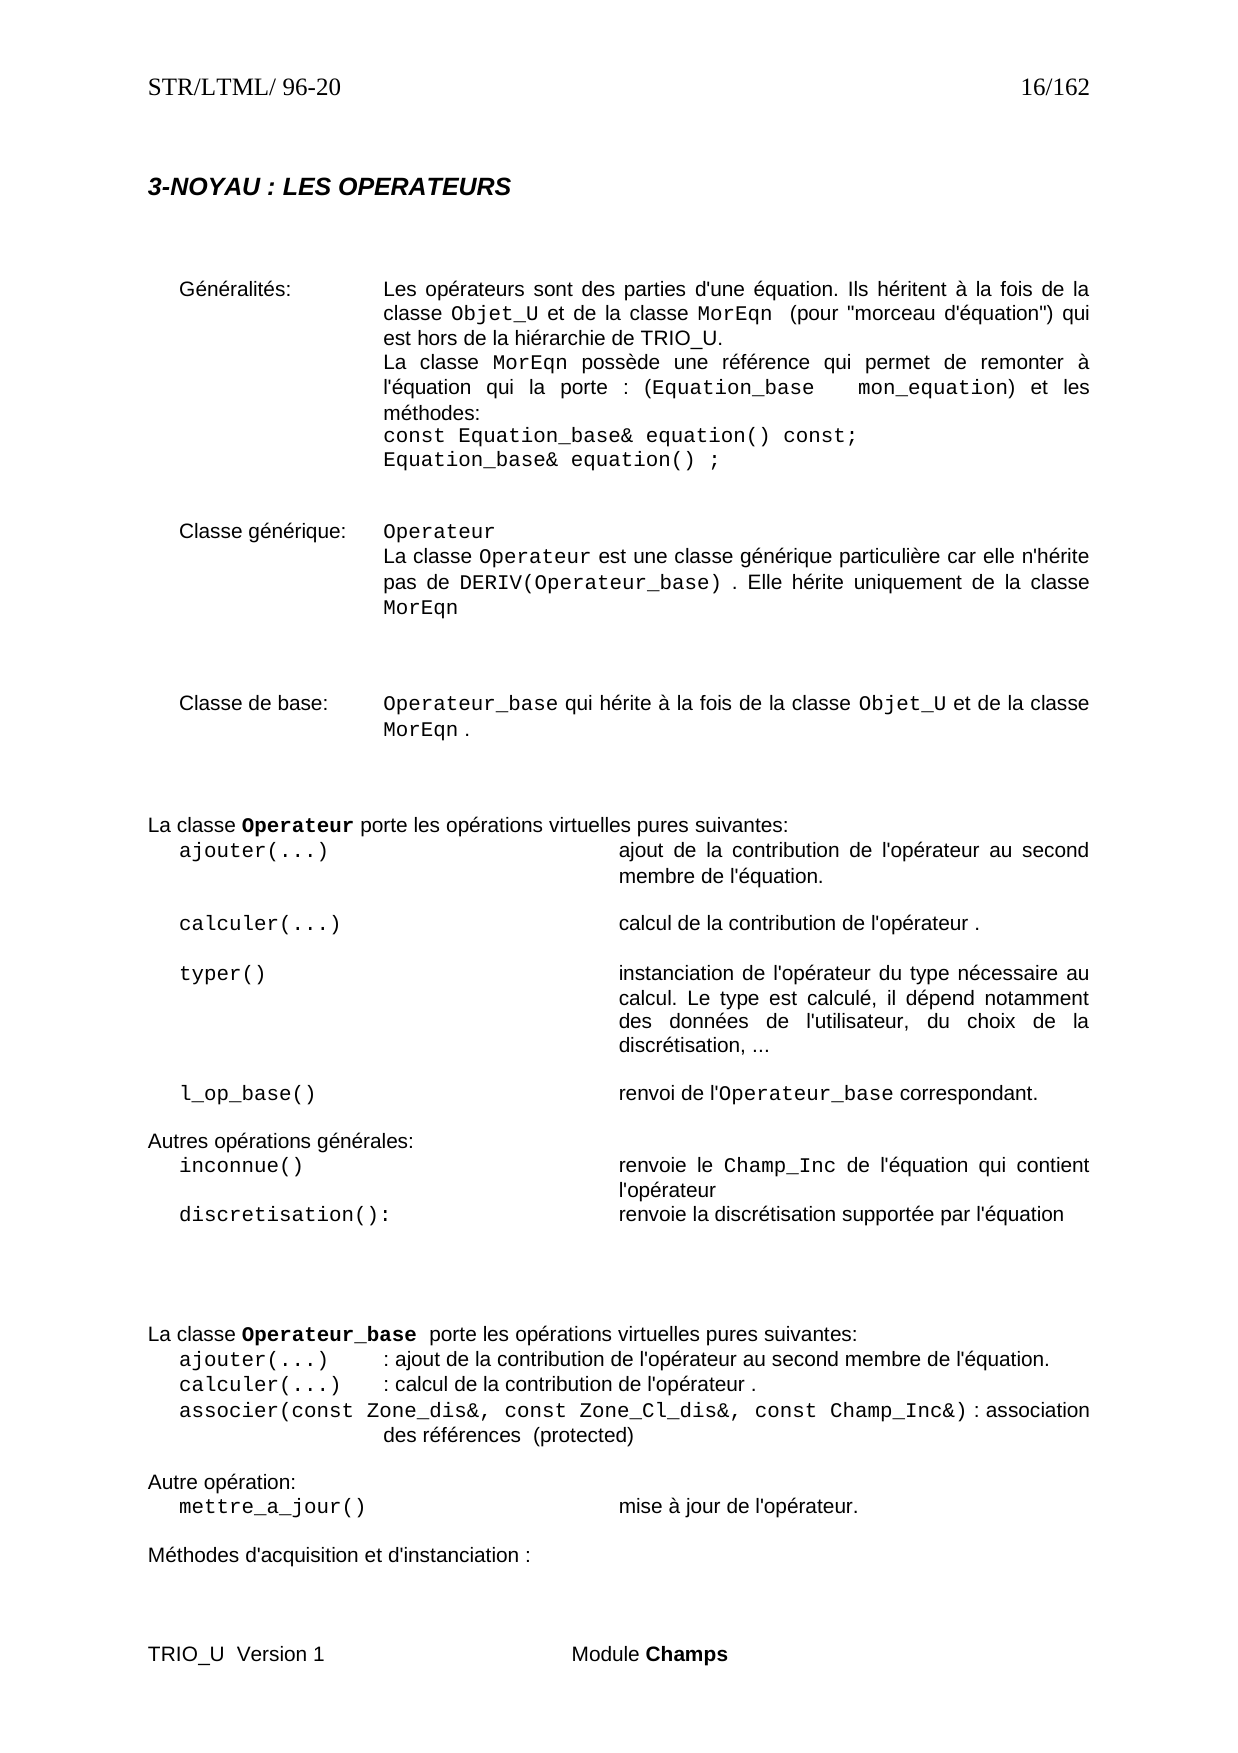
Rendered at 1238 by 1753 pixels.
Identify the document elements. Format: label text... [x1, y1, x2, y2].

text La classe MorEqn possède une référence qui permet de remonter à l'équation qui la porte : (Equation_base mon_equation) et les méthodes: [179, 350, 1090, 424]
text inconnue() renvoie le Champ_Inc de l'équation qui contient l'opérateur [179, 1153, 1090, 1202]
text Classe générique: Operateur [179, 519, 1090, 545]
text Méthodes d'acquisition et d'instanciation : [148, 1543, 1090, 1567]
text typer() instanciation de l'opérateur du type nécessaire au calcul. Le type est calculé, il dépend notamment des données de l'utilisateur, du choix de la discrétisation, ... [179, 961, 1090, 1057]
text l_op_base() renvoi de l'Operateur_base correspondant. [179, 1081, 1090, 1106]
text Généralités: Les opérateurs sont des parties d'une équation. Ils héritent à la fois de la classe Objet_U et de la classe MorEqn (pour "morceau d'équation") qui est hors de la hiérarchie de TRIO_U. [179, 278, 1090, 350]
text La classe Operateur_base porte les opérations virtuelles pures suivantes: [148, 1322, 1090, 1347]
text Equation_base& equation() ; [179, 448, 1090, 472]
text Classe de base: Operateur_base qui hérite à la fois de la classe Objet_U et de la classe MorEqn . [179, 692, 1090, 743]
text Autre opération: [148, 1471, 1090, 1494]
text associer(const Zone_dis&, const Zone_Cl_dis&, const Champ_Inc&) : association des références (protected) [179, 1398, 1090, 1447]
text ajouter(...) ajout de la contribution de l'opérateur au second membre de l'équation. [179, 839, 1090, 888]
text const Equation_base& equation() const; [179, 424, 1090, 448]
text Autres opérations générales: [148, 1130, 1090, 1153]
text La classe Operateur porte les opérations virtuelles pures suivantes: [148, 813, 1090, 839]
subtitle 3-NOYAU : LES OPERATEURS [148, 173, 1090, 201]
text ajouter(...) : ajout de la contribution de l'opérateur au second membre de l'équation. [179, 1347, 1090, 1373]
text mettre_a_jour() mise à jour de l'opérateur. [179, 1494, 1090, 1520]
text discretisation(): renvoie la discrétisation supportée par l'équation [179, 1202, 1090, 1228]
text calculer(...) : calcul de la contribution de l'opérateur . [179, 1373, 1090, 1398]
text La classe Operateur est une classe générique particulière car elle n'hérite pas de DERIV(Operateur_base) . Elle hérite uniquement de la classe MorEqn [179, 545, 1090, 621]
text calculer(...) calcul de la contribution de l'opérateur . [179, 912, 1090, 937]
